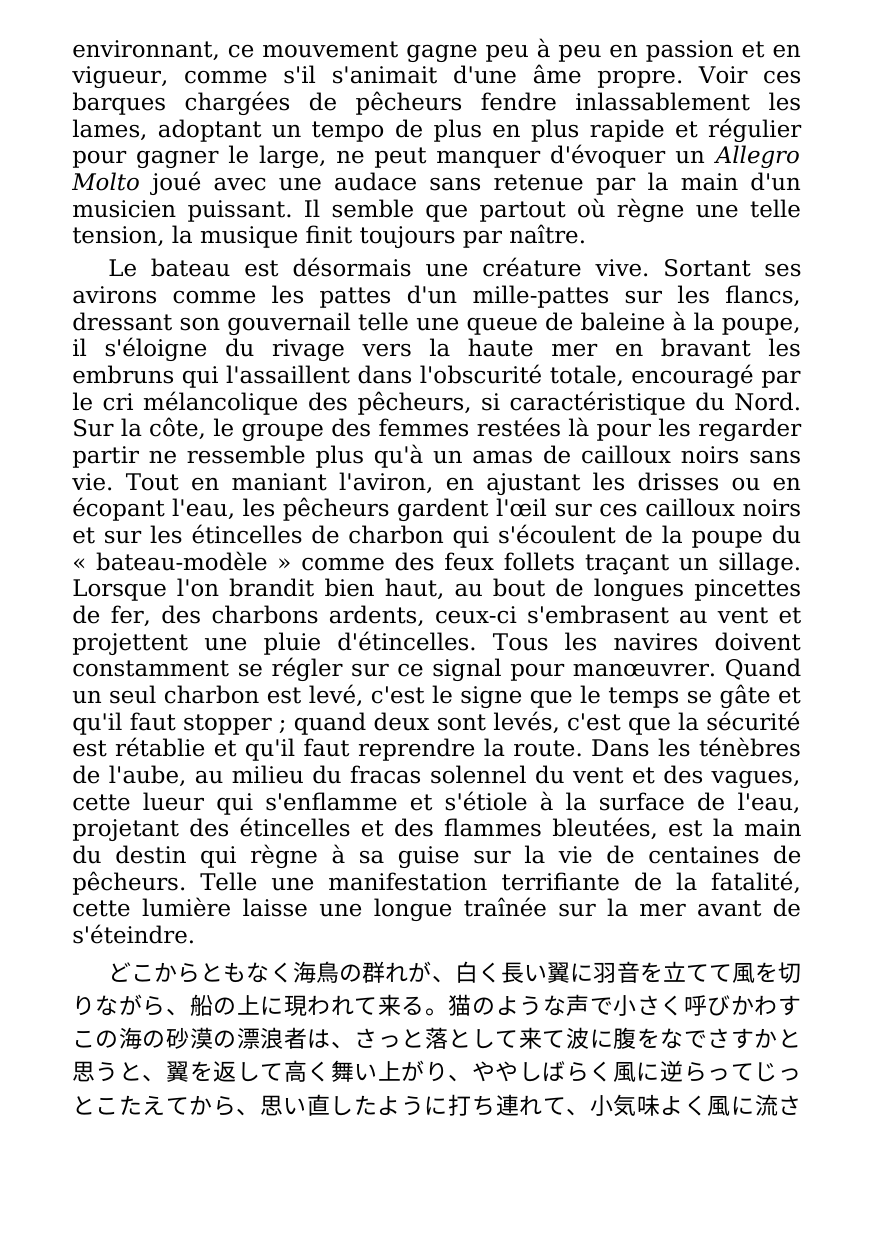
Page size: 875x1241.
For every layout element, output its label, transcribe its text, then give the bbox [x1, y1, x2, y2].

text Le bateau est désormais une créature vive. Sortant ses avirons comme les pattes d'un mille-pattes sur les flancs, dressant son gouvernail telle une queue de baleine à la poupe, il s'éloigne du rivage vers la haute mer en bravant les embruns qui l'assaillent dans l'obscurité totale, encouragé par le cri mélancolique des pêcheurs, si caractéristique du Nord. Sur la côte, le groupe des femmes restées là pour les regarder partir ne ressemble plus qu'à un amas de cailloux noirs sans vie. Tout en maniant l'aviron, en ajustant les drisses ou en écopant l'eau, les pêcheurs gardent l'œil sur ces cailloux noirs et sur les étincelles de charbon qui s'écoulent de la poupe du « bateau-modèle » comme des feux follets traçant un sillage. Lorsque l'on brandit bien haut, au bout de longues pincettes de fer, des charbons ardents, ceux-ci s'embrasent au vent et projettent une pluie d'étincelles. Tous les navires doivent constamment se régler sur ce signal pour manœuvrer. Quand un seul charbon est levé, c'est le signe que le temps se gâte et qu'il faut stopper ; quand deux sont levés, c'est que la sécurité est rétablie et qu'il faut reprendre la route. Dans les ténèbres de l'aube, au milieu du fracas solennel du vent et des vagues, cette lueur qui s'enflamme et s'étiole à la surface de l'eau, projetant des étincelles et des flammes bleutées, est la main du destin qui règne à sa guise sur la vie de centaines de pêcheurs. Telle une manifestation terrifiante de la fatalité, cette lumière laisse une longue traînée sur la mer avant de s'éteindre. [72, 255, 802, 949]
text どこからともなく海鳥の群れが、白く長い翼に羽音を立てて風を切りながら、船の上に現われて来る。猫のような声で小さく呼びかわすこの海の砂漠の漂浪者は、さっと落として来て波に腹をなでさすかと思うと、翼を返して高く舞い上がり、ややしばらく風に逆らってじっとこたえてから、思い直したように打ち連れて、小気味よく風に流さ [72, 954, 802, 1121]
text environnant, ce mouvement gagne peu à peu en passion et en vigueur, comme s'il s'animait d'une âme propre. Voir ces barques chargées de pêcheurs fendre inlassablement les lames, adoptant un tempo de plus en plus rapide et régulier pour gagner le large, ne peut manquer d'évoquer un Allegro Molto joué avec une audace sans retenue par la main d'un musicien puissant. Il semble que partout où règne une telle tension, la musique finit toujours par naître. [72, 36, 802, 249]
